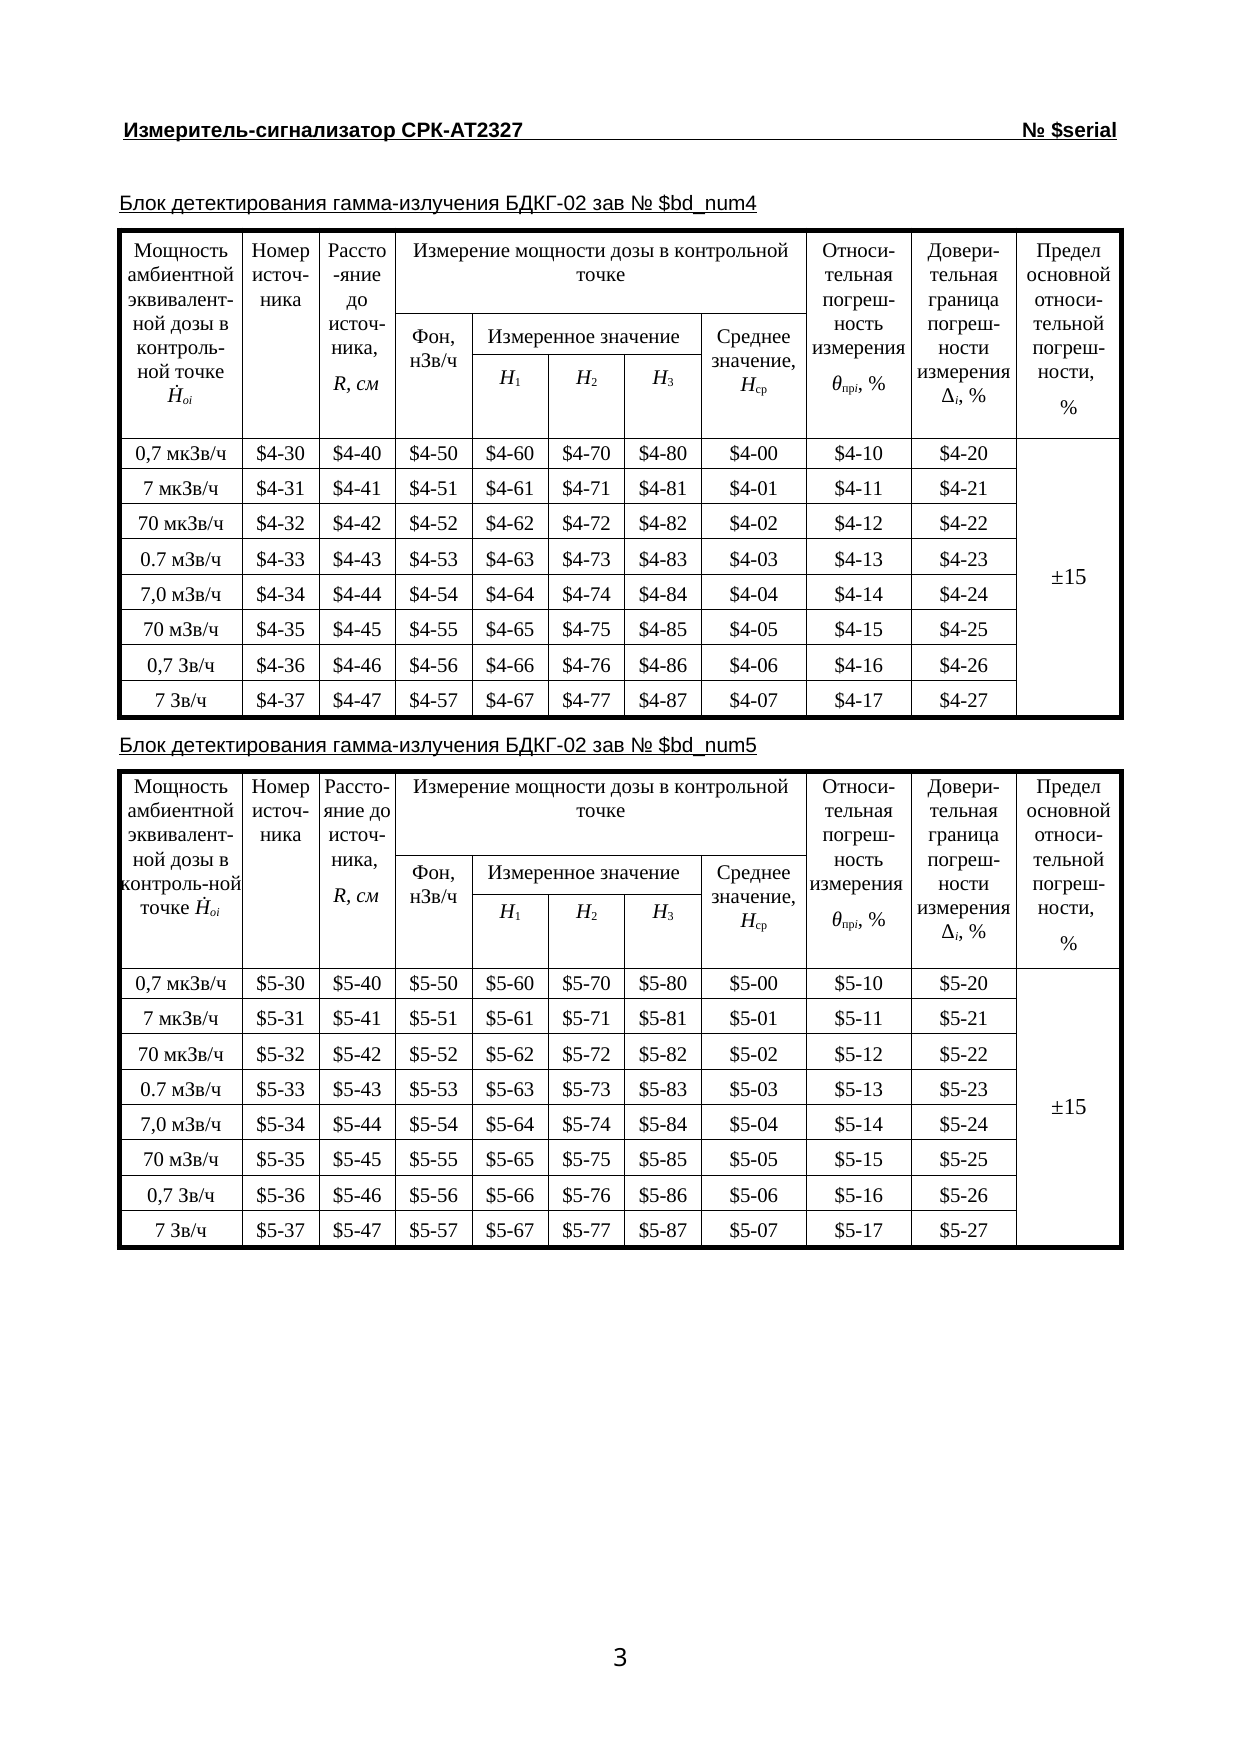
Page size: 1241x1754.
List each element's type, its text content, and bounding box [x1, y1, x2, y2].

table_cell $5-03 [702, 1070, 806, 1104]
table_cell $4-61 [473, 469, 548, 503]
table_cell $5-62 [473, 1034, 548, 1068]
table_cell Рассто-яние до источ-ника, R, см [320, 774, 395, 968]
table_cell $5-76 [549, 1176, 624, 1210]
table_cell Предел основной относи-тельной погреш-ности, % [1017, 233, 1119, 437]
table_cell $5-36 [243, 1176, 319, 1210]
table_cell $4-23 [912, 539, 1016, 574]
table_cell Среднее значение, Hср [702, 856, 806, 968]
table_cell $5-60 [473, 969, 548, 998]
table_cell $4-11 [807, 469, 911, 503]
table_cell $5-71 [549, 999, 624, 1033]
table_cell $5-55 [396, 1140, 472, 1174]
table_cell $4-53 [396, 539, 472, 574]
table_cell 7,0 мЗв/ч [122, 1105, 242, 1139]
table_cell $4-60 [473, 439, 548, 468]
table_cell $4-76 [549, 645, 624, 679]
table_cell $5-52 [396, 1034, 472, 1068]
table_cell $4-16 [807, 645, 911, 679]
table_cell $5-25 [912, 1140, 1016, 1174]
table_cell $5-51 [396, 999, 472, 1033]
table_cell $5-01 [702, 999, 806, 1033]
table_cell $4-70 [549, 439, 624, 468]
table_cell $4-67 [473, 681, 548, 715]
table_cell $4-66 [473, 645, 548, 679]
table_cell $4-55 [396, 610, 472, 644]
table_cell $5-63 [473, 1070, 548, 1104]
table_cell $4-40 [320, 439, 395, 468]
table_cell 7,0 мЗв/ч [122, 575, 242, 609]
table_cell Номер источ-ника [243, 774, 319, 968]
table_cell $4-83 [625, 539, 701, 574]
table_cell $5-65 [473, 1140, 548, 1174]
table_cell $4-50 [396, 439, 472, 468]
table_cell $5-13 [807, 1070, 911, 1104]
table_cell $4-24 [912, 575, 1016, 609]
table_cell $5-32 [243, 1034, 319, 1068]
table_cell $5-50 [396, 969, 472, 998]
table_cell $4-63 [473, 539, 548, 574]
table_cell $4-56 [396, 645, 472, 679]
table_cell $4-17 [807, 681, 911, 715]
table_cell $4-20 [912, 439, 1016, 468]
table_cell $5-87 [625, 1211, 701, 1245]
table_cell $5-11 [807, 999, 911, 1033]
table_cell Измеренное значение [473, 856, 701, 894]
table_cell $5-81 [625, 999, 701, 1033]
table_cell 0,7 мкЗв/ч [122, 439, 242, 468]
table_cell $4-22 [912, 504, 1016, 538]
table_cell $5-45 [320, 1140, 395, 1174]
table_cell $4-81 [625, 469, 701, 503]
table_cell $5-47 [320, 1211, 395, 1245]
table_cell ±15 [1017, 439, 1119, 715]
table_cell $4-43 [320, 539, 395, 574]
table_header Блок детектирования гамма-излучения БДКГ-02 зав № $bd_num5 [119, 720, 1121, 769]
table_cell $5-35 [243, 1140, 319, 1174]
table_cell $4-10 [807, 439, 911, 468]
table_cell H2 [549, 355, 624, 437]
table_cell Мощность амбиентной эквивалент-ной дозы в контроль-ной точке Ḣoi [122, 774, 242, 968]
table_cell $4-84 [625, 575, 701, 609]
table_cell Фон, нЗв/ч [396, 314, 472, 437]
table_cell $4-73 [549, 539, 624, 574]
table_cell $4-14 [807, 575, 911, 609]
table_cell $4-64 [473, 575, 548, 609]
table_cell $4-57 [396, 681, 472, 715]
table_cell $5-34 [243, 1105, 319, 1139]
table_cell 7 Зв/ч [122, 1211, 242, 1245]
table_cell Относи-тельная погреш-ность измерения θпрi, % [807, 233, 911, 437]
table_cell $4-52 [396, 504, 472, 538]
table_cell $4-21 [912, 469, 1016, 503]
table_cell $5-21 [912, 999, 1016, 1033]
table_cell $5-14 [807, 1105, 911, 1139]
table_cell $4-33 [243, 539, 319, 574]
table_cell $4-45 [320, 610, 395, 644]
table_cell $4-46 [320, 645, 395, 679]
table_cell $5-02 [702, 1034, 806, 1068]
table_cell 0,7 мкЗв/ч [122, 969, 242, 998]
table_cell $4-36 [243, 645, 319, 679]
table_cell $4-71 [549, 469, 624, 503]
table_cell $4-77 [549, 681, 624, 715]
table_cell $4-12 [807, 504, 911, 538]
table_cell Измерение мощности дозы в контрольной точке [396, 233, 806, 313]
table_cell H2 [549, 895, 624, 968]
table_cell $4-87 [625, 681, 701, 715]
table_cell 0,7 Зв/ч [122, 1176, 242, 1210]
table_cell $5-30 [243, 969, 319, 998]
table_cell $5-66 [473, 1176, 548, 1210]
table_cell $4-51 [396, 469, 472, 503]
table_cell $5-17 [807, 1211, 911, 1245]
table_cell Номер источ-ника [243, 233, 319, 437]
table_cell $5-42 [320, 1034, 395, 1068]
table_cell $4-74 [549, 575, 624, 609]
table_cell $4-02 [702, 504, 806, 538]
table_cell $5-82 [625, 1034, 701, 1068]
table_cell $5-46 [320, 1176, 395, 1210]
table_cell $5-43 [320, 1070, 395, 1104]
table_cell $5-20 [912, 969, 1016, 998]
table_cell $5-37 [243, 1211, 319, 1245]
table_cell $4-80 [625, 439, 701, 468]
table_cell $5-75 [549, 1140, 624, 1174]
table_cell $4-31 [243, 469, 319, 503]
table_cell $5-33 [243, 1070, 319, 1104]
table_cell 7 Зв/ч [122, 681, 242, 715]
table_cell Измерение мощности дозы в контрольной точке [396, 774, 806, 855]
table_cell $4-00 [702, 439, 806, 468]
table_cell $4-47 [320, 681, 395, 715]
table_cell $4-03 [702, 539, 806, 574]
table_cell 70 мЗв/ч [122, 610, 242, 644]
table_cell $5-27 [912, 1211, 1016, 1245]
table_cell $4-25 [912, 610, 1016, 644]
table_cell $4-37 [243, 681, 319, 715]
table_cell $5-40 [320, 969, 395, 998]
table_cell $5-53 [396, 1070, 472, 1104]
table_cell $4-82 [625, 504, 701, 538]
table_cell $4-34 [243, 575, 319, 609]
table_cell 7 мкЗв/ч [122, 999, 242, 1033]
table_cell $5-73 [549, 1070, 624, 1104]
table_cell Довери-тельная граница погреш-ности измерения Δi, % [912, 233, 1016, 437]
table_cell $4-35 [243, 610, 319, 644]
table_cell $5-24 [912, 1105, 1016, 1139]
table_cell $5-77 [549, 1211, 624, 1245]
table_cell $5-56 [396, 1176, 472, 1210]
table_cell $5-00 [702, 969, 806, 998]
table_cell $5-06 [702, 1176, 806, 1210]
table_cell $4-41 [320, 469, 395, 503]
table_cell Предел основной относи-тельной погреш-ности, % [1017, 774, 1119, 968]
table_cell $5-61 [473, 999, 548, 1033]
table_cell $5-05 [702, 1140, 806, 1174]
table_cell Среднее значение, Hср [702, 314, 806, 437]
table_cell $5-70 [549, 969, 624, 998]
table_cell $4-85 [625, 610, 701, 644]
table_cell $5-84 [625, 1105, 701, 1139]
table_cell $4-65 [473, 610, 548, 644]
table_cell $4-42 [320, 504, 395, 538]
table_cell 70 мЗв/ч [122, 1140, 242, 1174]
table_cell $5-64 [473, 1105, 548, 1139]
table_cell $4-72 [549, 504, 624, 538]
table_cell 0.7 мЗв/ч [122, 539, 242, 574]
table_cell $4-54 [396, 575, 472, 609]
table_cell $4-04 [702, 575, 806, 609]
table_cell $4-05 [702, 610, 806, 644]
table_cell $5-23 [912, 1070, 1016, 1104]
table_header Блок детектирования гамма-излучения БДКГ-02 зав № $bd_num4 [119, 179, 1121, 227]
table_cell $5-44 [320, 1105, 395, 1139]
table_cell 0.7 мЗв/ч [122, 1070, 242, 1104]
table_cell $5-80 [625, 969, 701, 998]
table_cell $5-41 [320, 999, 395, 1033]
table_cell $5-15 [807, 1140, 911, 1174]
table_cell $4-26 [912, 645, 1016, 679]
table_cell $5-74 [549, 1105, 624, 1139]
table_cell $5-72 [549, 1034, 624, 1068]
table_cell Довери-тельная граница погреш-ности измерения Δi, % [912, 774, 1016, 968]
table_cell $5-04 [702, 1105, 806, 1139]
table_cell Рассто-яние до источ-ника, R, см [320, 233, 395, 437]
table_cell $5-86 [625, 1176, 701, 1210]
table_cell 70 мкЗв/ч [122, 504, 242, 538]
table_cell $4-86 [625, 645, 701, 679]
table_cell $4-06 [702, 645, 806, 679]
table_cell ±15 [1017, 969, 1119, 1245]
table_cell $5-85 [625, 1140, 701, 1174]
table_cell $4-13 [807, 539, 911, 574]
table_cell Относи-тельная погреш-ность измерения θпрi, % [807, 774, 911, 968]
table_cell 70 мкЗв/ч [122, 1034, 242, 1068]
table_cell $5-67 [473, 1211, 548, 1245]
table_cell $5-16 [807, 1176, 911, 1210]
table_cell $5-12 [807, 1034, 911, 1068]
table_cell $4-75 [549, 610, 624, 644]
table_cell $4-30 [243, 439, 319, 468]
table_cell Мощность амбиентной эквивалент-ной дозы в контроль-ной точке Ḣoi [122, 233, 242, 437]
table_cell H1 [473, 355, 548, 437]
table_cell 7 мкЗв/ч [122, 469, 242, 503]
table_cell H3 [625, 355, 701, 437]
table_cell $5-31 [243, 999, 319, 1033]
table_cell $4-07 [702, 681, 806, 715]
table_cell $5-54 [396, 1105, 472, 1139]
table_cell $4-15 [807, 610, 911, 644]
table_cell Фон, нЗв/ч [396, 856, 472, 968]
table_cell $5-07 [702, 1211, 806, 1245]
table_cell $5-83 [625, 1070, 701, 1104]
table_cell Измеренное значение [473, 314, 701, 354]
table_cell 0,7 Зв/ч [122, 645, 242, 679]
table_cell $4-32 [243, 504, 319, 538]
table_cell $5-22 [912, 1034, 1016, 1068]
table_cell $4-01 [702, 469, 806, 503]
table_cell H1 [473, 895, 548, 968]
table_cell $4-62 [473, 504, 548, 538]
table_cell $5-26 [912, 1176, 1016, 1210]
table_cell $5-57 [396, 1211, 472, 1245]
table_cell $5-10 [807, 969, 911, 998]
table_cell H3 [625, 895, 701, 968]
table_cell $4-27 [912, 681, 1016, 715]
table_cell $4-44 [320, 575, 395, 609]
